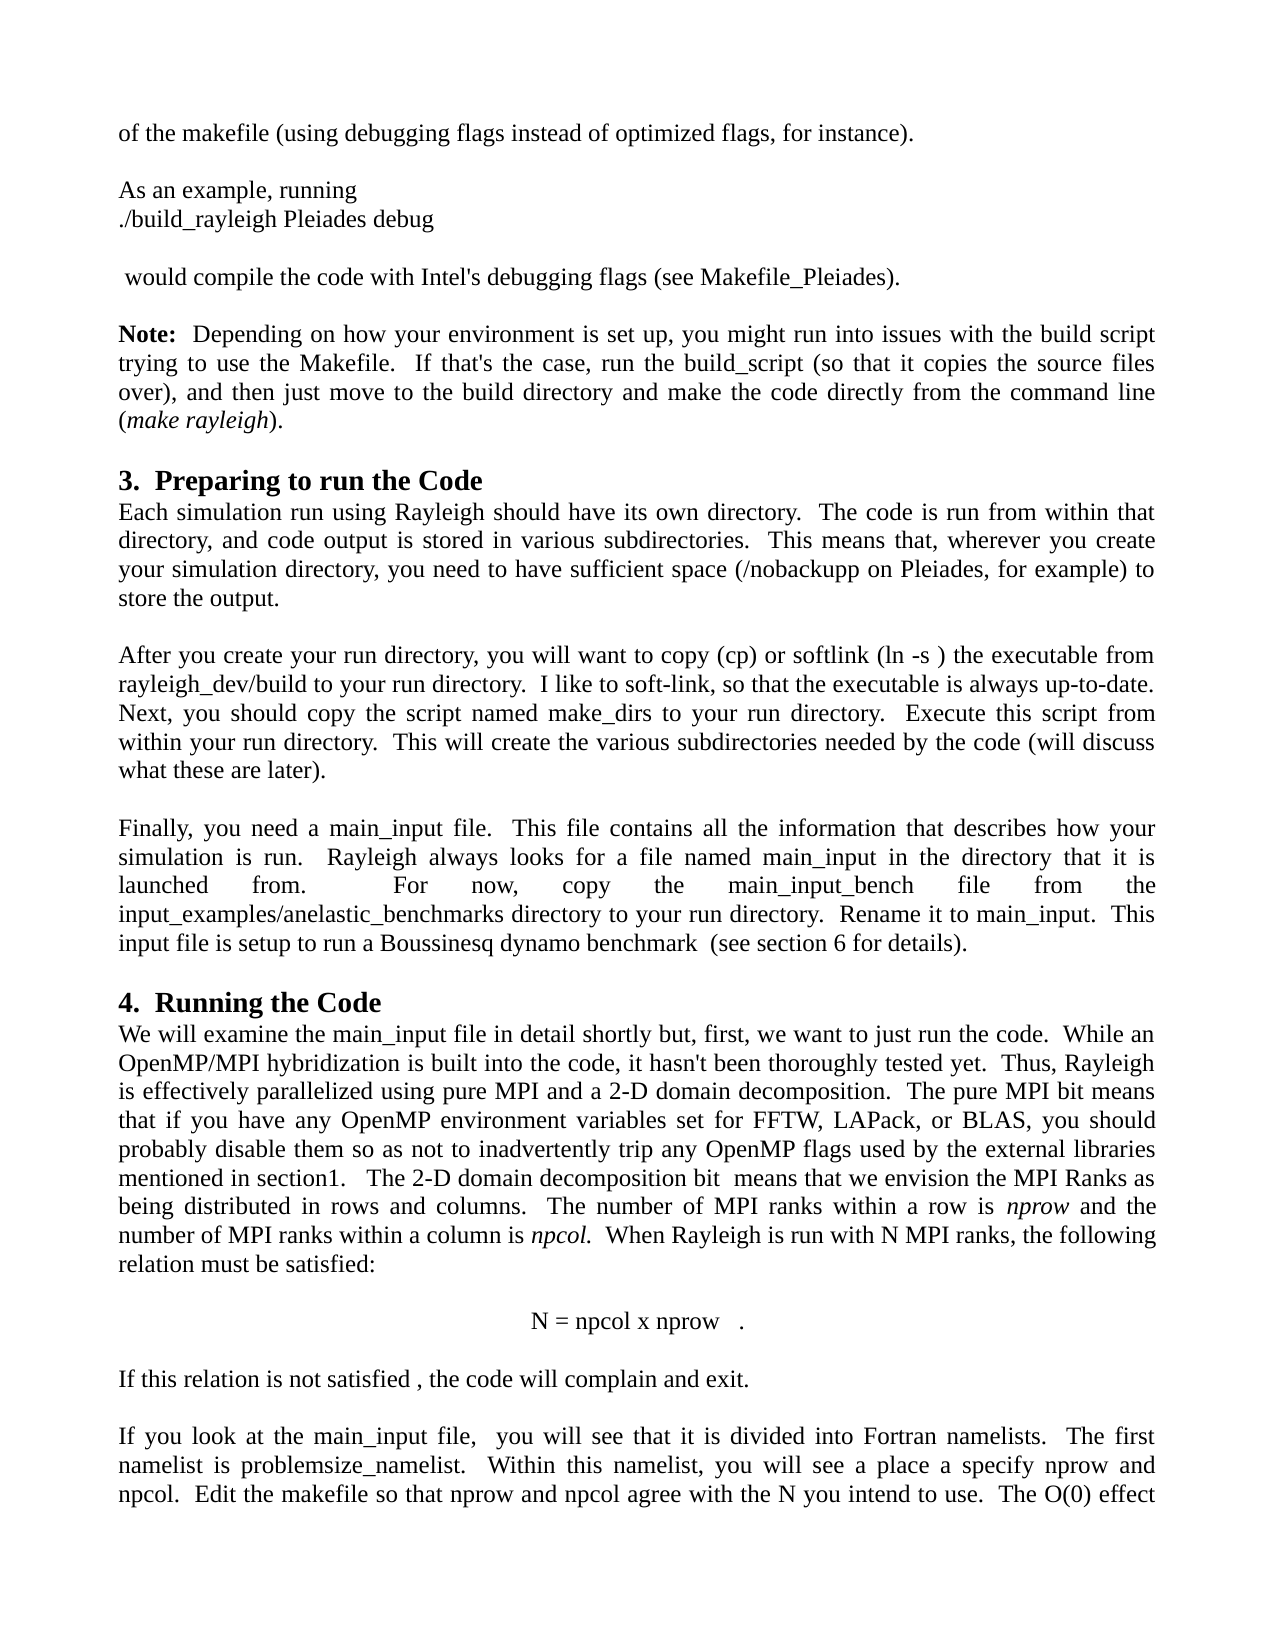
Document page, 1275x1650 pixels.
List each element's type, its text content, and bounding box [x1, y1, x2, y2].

text After you create your run directory, you will want to copy (cp) or softlink (ln -s ) the executable from rayleigh_dev/build to your run directory. I like to soft-link, so that the executable is always up-to-date. Next, you should copy the script named make_dirs to your run directory. Execute this script from within your run directory. This will create the various subdirectories needed by the code (will discuss what these are later). [118, 640, 1157, 784]
text N = npcol x nprow . [118, 1306, 1157, 1335]
text Note: Depending on how your environment is set up, you might run into issues with the build script trying to use the Makefile. If that's the case, run the build_script (so that it copies the source files over), and then just move to the build directory and make the code directly from the command line (make rayleigh). [118, 319, 1157, 434]
text If you look at the main_input file, you will see that it is divided into Fortran namelists. The first namelist is problemsize_namelist. Within this namelist, you will see a place a specify nprow and npcol. Edit the makefile so that nprow and npcol agree with the N you intend to use. The O(0) effect [118, 1421, 1157, 1508]
text ./build_rayleigh Pleiades debug [118, 204, 1157, 233]
text 4. Running the Code [118, 985, 1157, 1019]
text Each simulation run using Rayleigh should have its own directory. The code is run from within that directory, and code output is stored in various subdirectories. This means that, wherever you create your simulation directory, you need to have sufficient space (/nobackupp on Pleiades, for example) to store the output. [118, 497, 1157, 612]
text of the makefile (using debugging flags instead of optimized flags, for instance). [118, 118, 1157, 147]
text 3. Preparing to run the Code [118, 463, 1157, 497]
text Finally, you need a main_input file. This file contains all the information that describes how your simulation is run. Rayleigh always looks for a file named main_input in the directory that it is launched from. For now, copy the main_input_bench file from the input_examples/anelastic_benchmarks directory to your run directory. Rename it to main_input. This input file is setup to run a Boussinesq dynamo benchmark (see section 6 for details). [118, 813, 1157, 957]
text As an example, running [118, 176, 1157, 204]
text would compile the code with Intel's debugging flags (see Makefile_Pleiades). [118, 262, 1157, 291]
text We will examine the main_input file in detail shortly but, first, we want to just run the code. While an OpenMP/MPI hybridization is built into the code, it hasn't been thoroughly tested yet. Thus, Rayleigh is effectively parallelized using pure MPI and a 2-D domain decomposition. The pure MPI bit means that if you have any OpenMP environment variables set for FFTW, LAPack, or BLAS, you should probably disable them so as not to inadvertently trip any OpenMP flags used by the external libraries mentioned in section1. The 2-D domain decomposition bit means that we envision the MPI Ranks as being distributed in rows and columns. The number of MPI ranks within a row is nprow and the number of MPI ranks within a column is npcol. When Rayleigh is run with N MPI ranks, the following relation must be satisfied: [118, 1019, 1157, 1278]
text If this relation is not satisfied , the code will complain and exit. [118, 1364, 1157, 1393]
